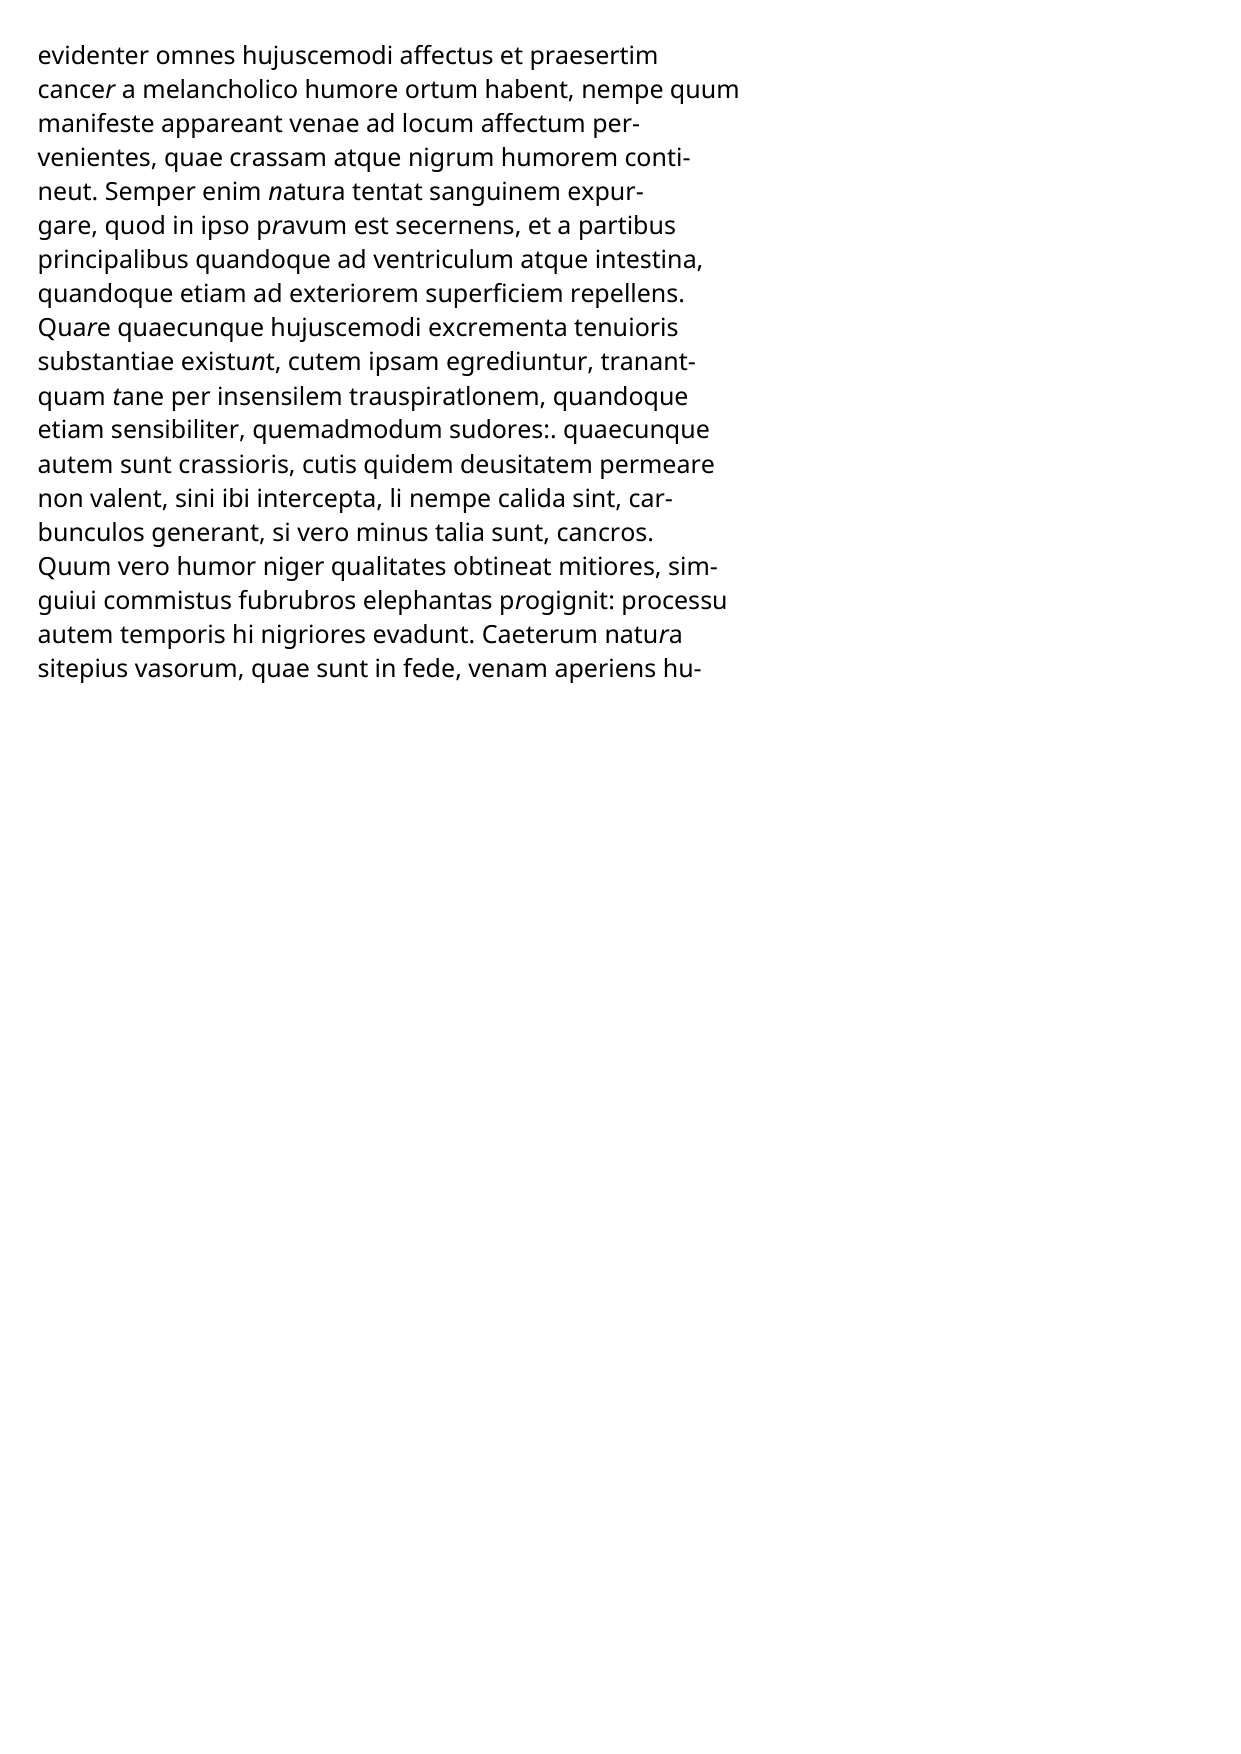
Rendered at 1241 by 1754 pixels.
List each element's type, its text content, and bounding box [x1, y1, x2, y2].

text evidenter omnes hujuscemodi affectus et praesertim cancer a melancholico humore ortum habent, nempe quum manifeste appareant venae ad locum affectum per- venientes, quae crassam atque nigrum humorem conti- neut. Semper enim natura tentat sanguinem expur- gare, quod in ipso pravum est secernens, et a partibus principalibus quandoque ad ventriculum atque intestina, quandoque etiam ad exteriorem superficiem repellens. Quare quaecunque hujuscemodi excrementa tenuioris substantiae existunt, cutem ipsam egrediuntur, tranant- quam tane per insensilem trauspiratlonem, quandoque etiam sensibiliter, quemadmodum sudores:. quaecunque autem sunt crassioris, cutis quidem deusitatem permeare non valent, sini ibi intercepta, li nempe calida sint, car- bunculos generant, si vero minus talia sunt, cancros. Quum vero humor niger qualitates obtineat mitiores, sim- guiui commistus fubrubros elephantas progignit: processu autem temporis hi nigriores evadunt. Caeterum natura sitepius vasorum, quae sunt in fede, venam aperiens hu- [37, 37, 1203, 685]
